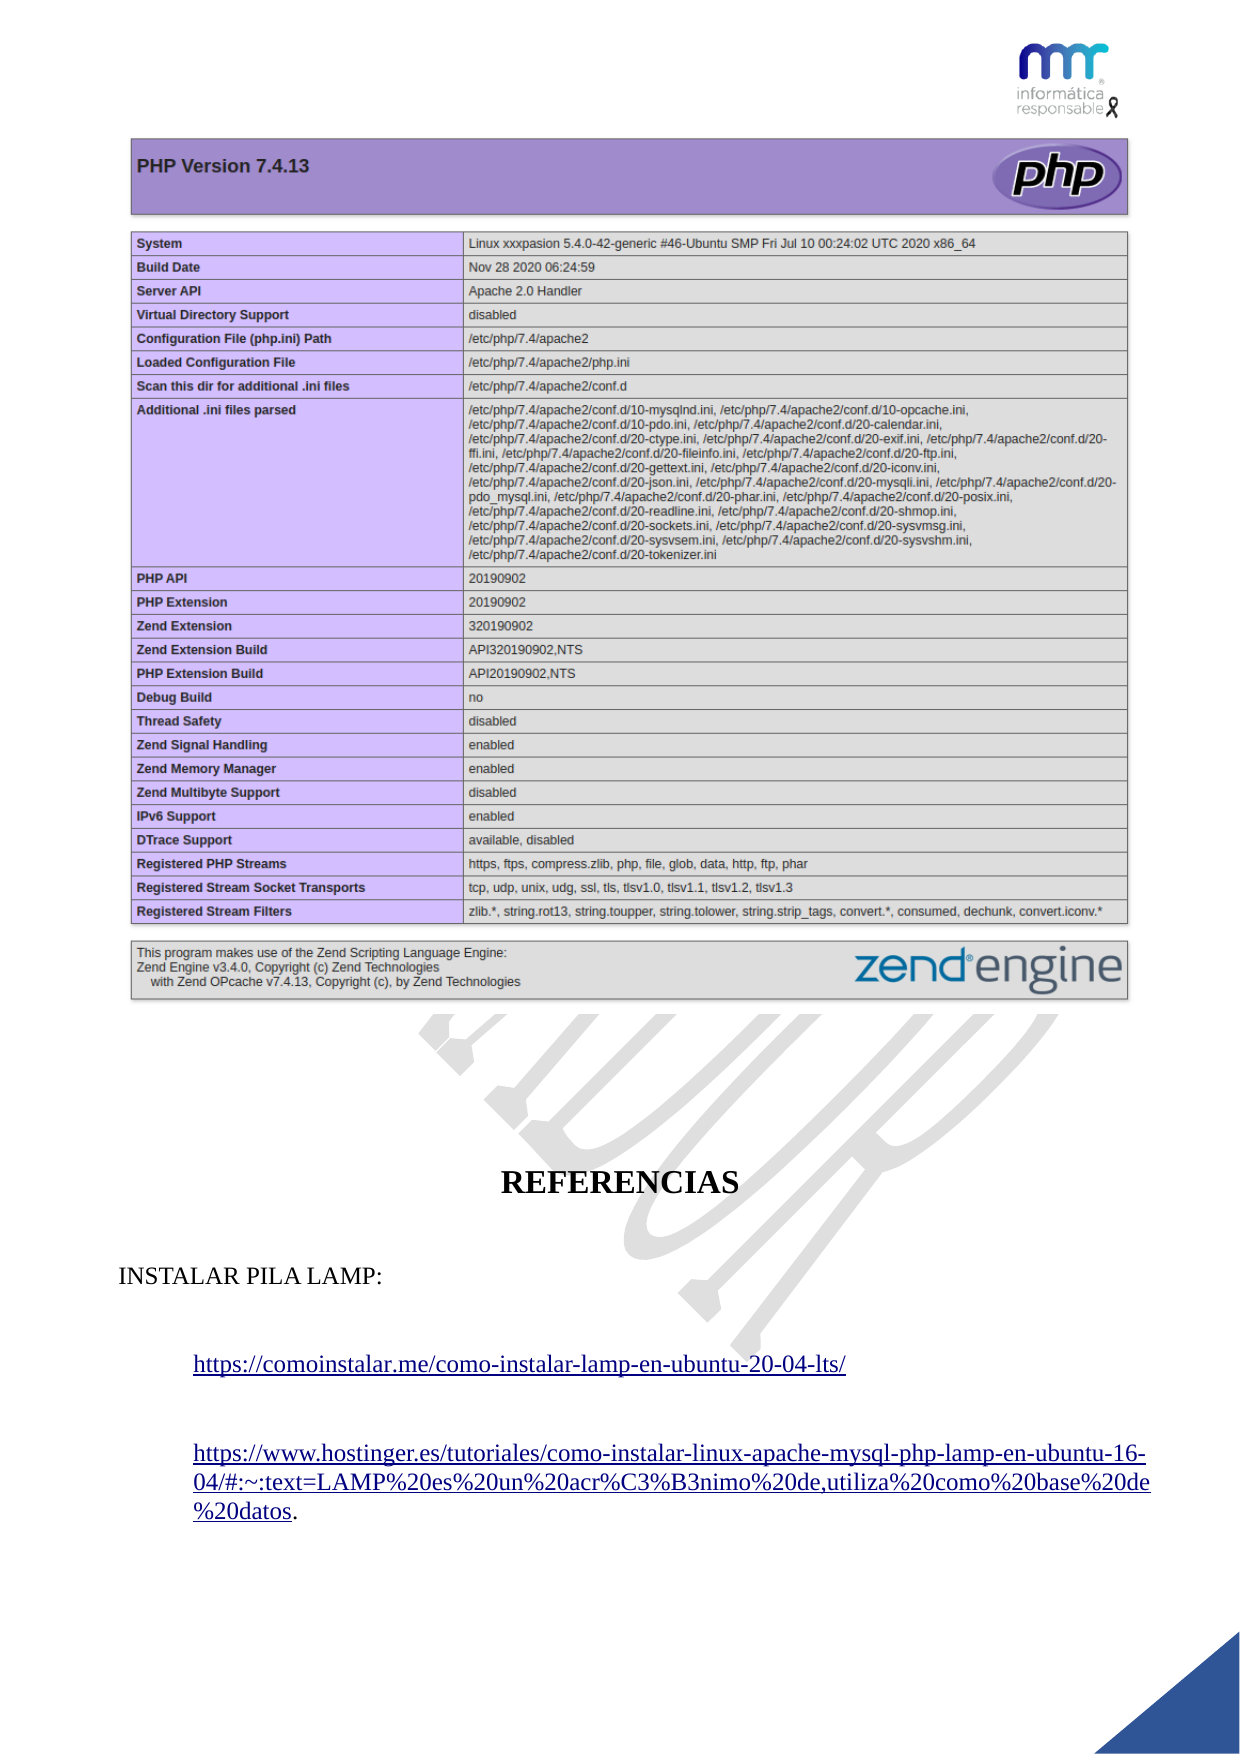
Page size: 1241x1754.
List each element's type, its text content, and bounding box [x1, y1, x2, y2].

text https://comoinstalar.me/como-instalar-lamp-en-ubuntu-20-04-lts/ [193, 1349, 1122, 1378]
text REFERENCIAS [747, 1162, 824, 1201]
text https://www.hostinger.es/tutoriales/como-instalar-linux-apache-mysql-php-lamp-en-ubuntu-16-04/#:~:text=LAMP%20es%20un%20acr%C3%B3nimo%20de,utiliza%20como%20base%20de%20datos. [193, 1438, 1167, 1524]
text REFERENCIAS [118, 1162, 662, 1201]
text [795, 1261, 1122, 1289]
text REFERENCIAS [655, 1162, 766, 1201]
text REFERENCIAS [809, 1162, 864, 1201]
text INSTALAR PILA LAMP: [118, 1261, 725, 1289]
text [721, 1261, 793, 1289]
text REFERENCIAS [862, 1162, 1122, 1201]
